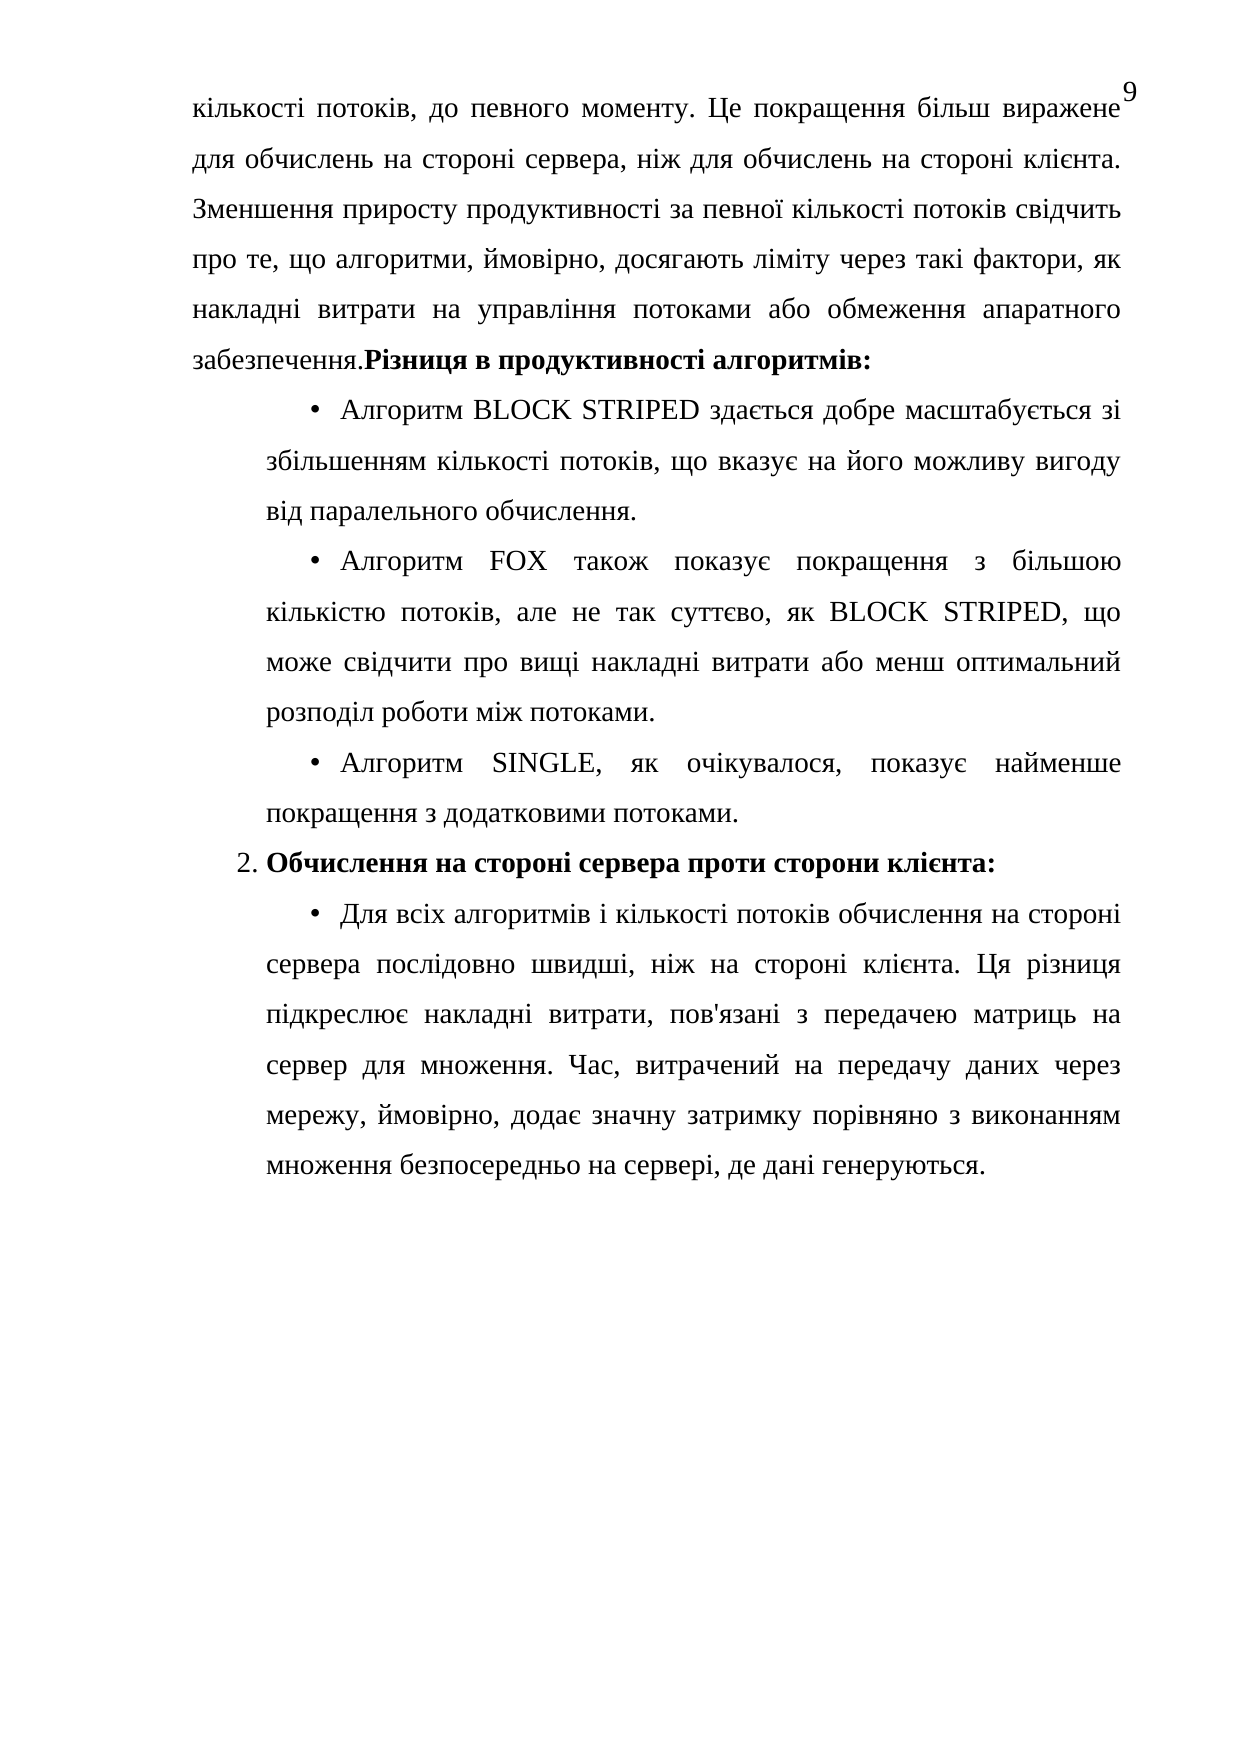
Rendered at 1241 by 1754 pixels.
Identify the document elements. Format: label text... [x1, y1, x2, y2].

list Обчислення на стороні сервера проти сторони клієнта: [162, 845, 1122, 879]
list кількості потоків, до певного моменту. Це покращення більш виражене для обчислень на стороні сервера, ніж для обчислень на стороні клієнта. Зменшення приросту продуктивності за певної кількості потоків свідчить про те, що алгоритми, ймовірно, досягають ліміту через такі фактори, як накладні витрати на управління потоками або обмеження апаратного забезпечення.Різниця в продуктивності алгоритмів: [162, 90, 1122, 376]
list Алгоритм SINGLE, як очікувалося, показує найменше покращення з додатковими потоками. [236, 745, 1122, 829]
list Алгоритм BLOCK STRIPED здається добре масштабується зі збільшенням кількості потоків, що вказує на його можливу вигоду від паралельного обчислення. [236, 392, 1122, 527]
list Алгоритм FOX також показує покращення з більшою кількістю потоків, але не так суттєво, як BLOCK STRIPED, що може свідчити про вищі накладні витрати або менш оптимальний розподіл роботи між потоками. [236, 543, 1122, 728]
list Для всіх алгоритмів і кількості потоків обчислення на стороні сервера послідовно швидші, ніж на стороні клієнта. Ця різниця підкреслює накладні витрати, пов'язані з передачею матриць на сервер для множення. Час, витрачений на передачу даних через мережу, ймовірно, додає значну затримку порівняно з виконанням множення безпосередньо на сервері, де дані генеруються. [236, 896, 1122, 1181]
